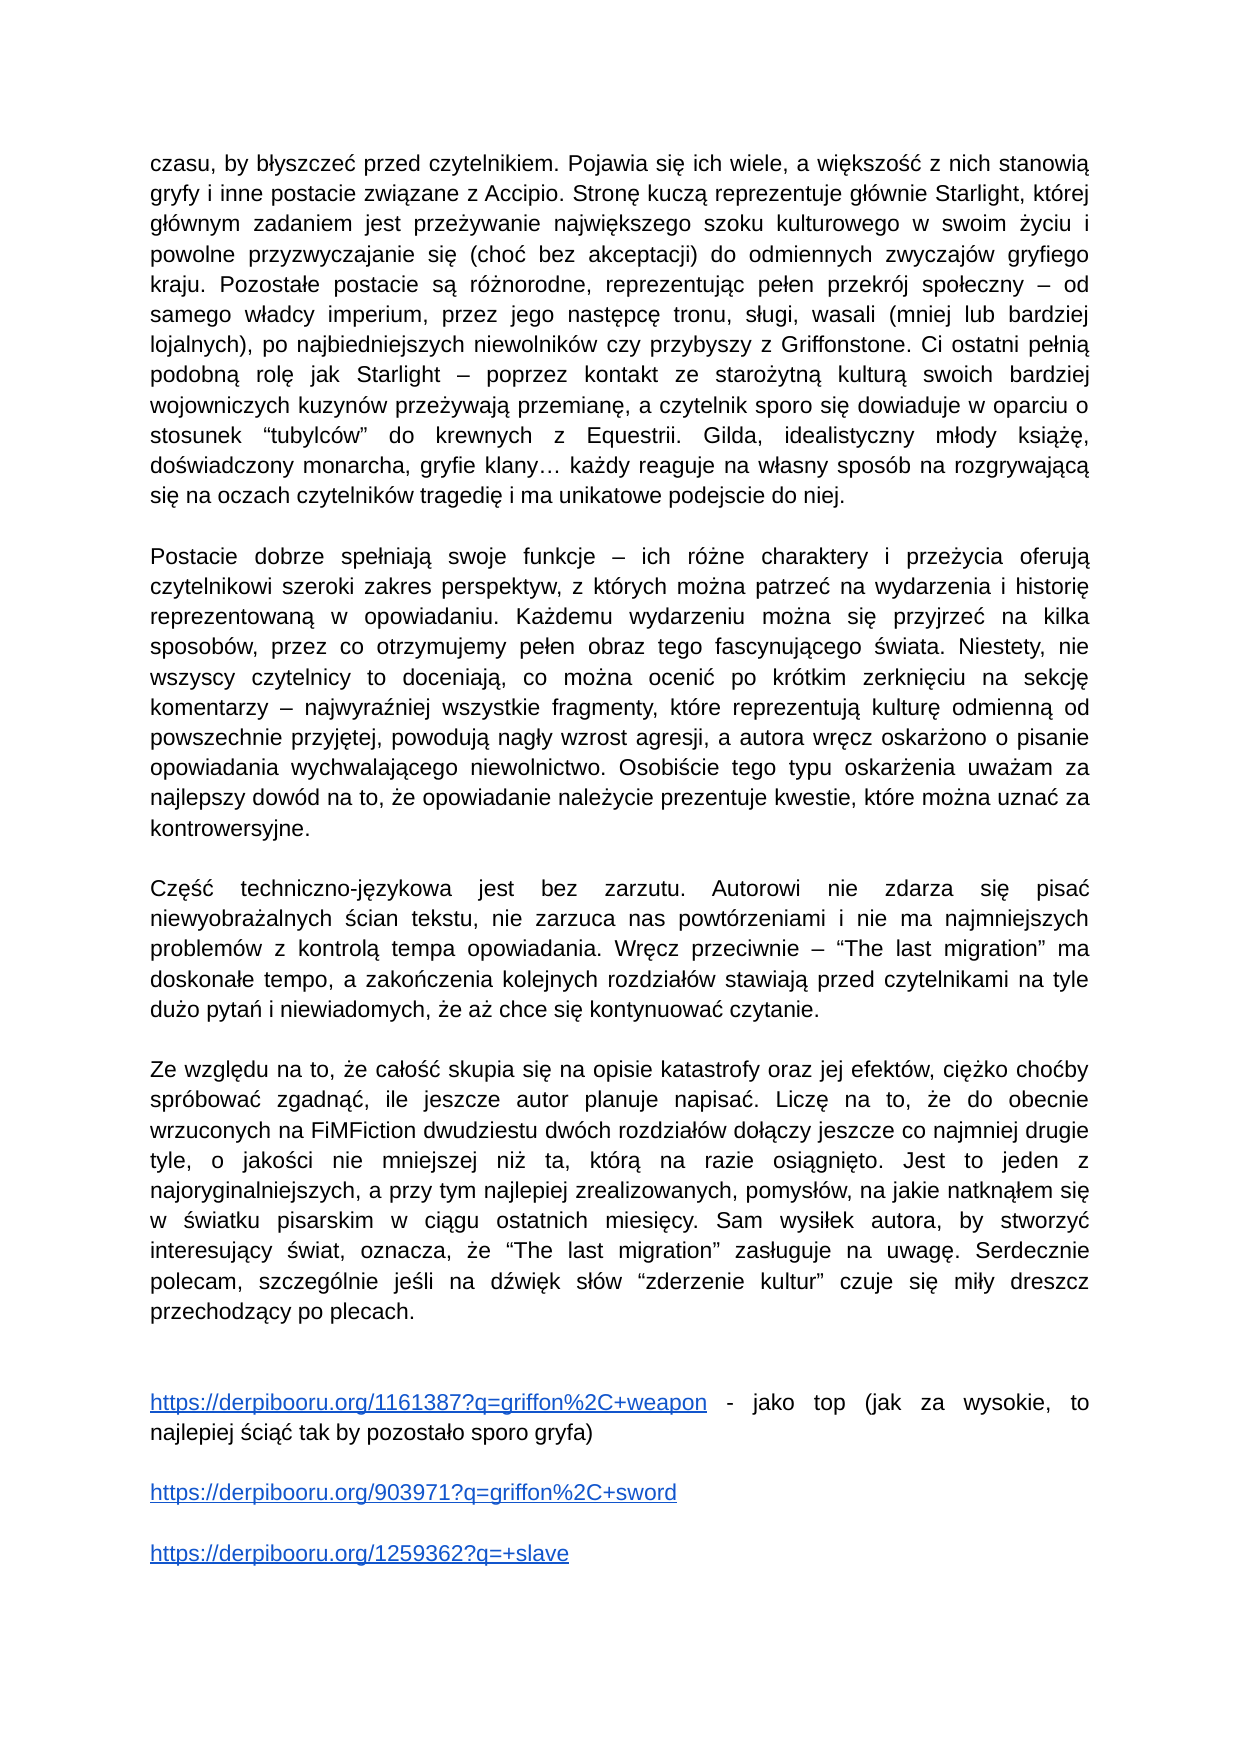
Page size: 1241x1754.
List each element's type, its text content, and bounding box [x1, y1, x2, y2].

text Postacie dobrze spełniają swoje funkcje – ich różne charaktery i przeżycia oferują czytelnikowi szeroki zakres perspektyw, z których można patrzeć na wydarzenia i historię reprezentowaną w opowiadaniu. Każdemu wydarzeniu można się przyjrzeć na kilka sposobów, przez co otrzymujemy pełen obraz tego fascynującego świata. Niestety, nie wszyscy czytelnicy to doceniają, co można ocenić po krótkim zerknięciu na sekcję komentarzy – najwyraźniej wszystkie fragmenty, które reprezentują kulturę odmienną od powszechnie przyjętej, powodują nagły wzrost agresji, a autora wręcz oskarżono o pisanie opowiadania wychwalającego niewolnictwo. Osobiście tego typu oskarżenia uważam za najlepszy dowód na to, że opowiadanie należycie prezentuje kwestie, które można uznać za kontrowersyjne. [150, 543, 1090, 841]
text https://derpibooru.org/1259362?q=+slave [150, 1539, 1090, 1566]
text https://derpibooru.org/903971?q=griffon%2C+sword [150, 1479, 1090, 1506]
text Część techniczno-językowa jest bez zarzutu. Autorowi nie zdarza się pisać niewyobrażalnych ścian tekstu, nie zarzuca nas powtórzeniami i nie ma najmniejszych problemów z kontrolą tempa opowiadania. Wręcz przeciwnie – “The last migration” ma doskonałe tempo, a zakończenia kolejnych rozdziałów stawiają przed czytelnikami na tyle dużo pytań i niewiadomych, że aż chce się kontynuować czytanie. [150, 875, 1090, 1022]
text https://derpibooru.org/1161387?q=griffon%2C+weapon - jako top (jak za wysokie, to najlepiej ściąć tak by pozostało sporo gryfa) [150, 1388, 1090, 1445]
text czasu, by błyszczeć przed czytelnikiem. Pojawia się ich wiele, a większość z nich stanowią gryfy i inne postacie związane z Accipio. Stronę kuczą reprezentuje głównie Starlight, której głównym zadaniem jest przeżywanie największego szoku kulturowego w swoim życiu i powolne przyzwyczajanie się (choć bez akceptacji) do odmiennych zwyczajów gryfiego kraju. Pozostałe postacie są różnorodne, reprezentując pełen przekrój społeczny – od samego władcy imperium, przez jego następcę tronu, sługi, wasali (mniej lub bardziej lojalnych), po najbiedniejszych niewolników czy przybyszy z Griffonstone. Ci ostatni pełnią podobną rolę jak Starlight – poprzez kontakt ze starożytną kulturą swoich bardziej wojowniczych kuzynów przeżywają przemianę, a czytelnik sporo się dowiaduje w oparciu o stosunek “tubylców” do krewnych z Equestrii. Gilda, idealistyczny młody książę, doświadczony monarcha, gryfie klany… każdy reaguje na własny sposób na rozgrywającą się na oczach czytelników tragedię i ma unikatowe podejscie do niej. [150, 150, 1090, 509]
text Ze względu na to, że całość skupia się na opisie katastrofy oraz jej efektów, ciężko choćby spróbować zgadnąć, ile jeszcze autor planuje napisać. Liczę na to, że do obecnie wrzuconych na FiMFiction dwudziestu dwóch rozdziałów dołączy jeszcze co najmniej drugie tyle, o jakości nie mniejszej niż ta, którą na razie osiągnięto. Jest to jeden z najoryginalniejszych, a przy tym najlepiej zrealizowanych, pomysłów, na jakie natknąłem się w światku pisarskim w ciągu ostatnich miesięcy. Sam wysiłek autora, by stworzyć interesujący świat, oznacza, że “The last migration” zasługuje na uwagę. Serdecznie polecam, szczególnie jeśli na dźwięk słów “zderzenie kultur” czuje się miły dreszcz przechodzący po plecach. [150, 1056, 1090, 1324]
